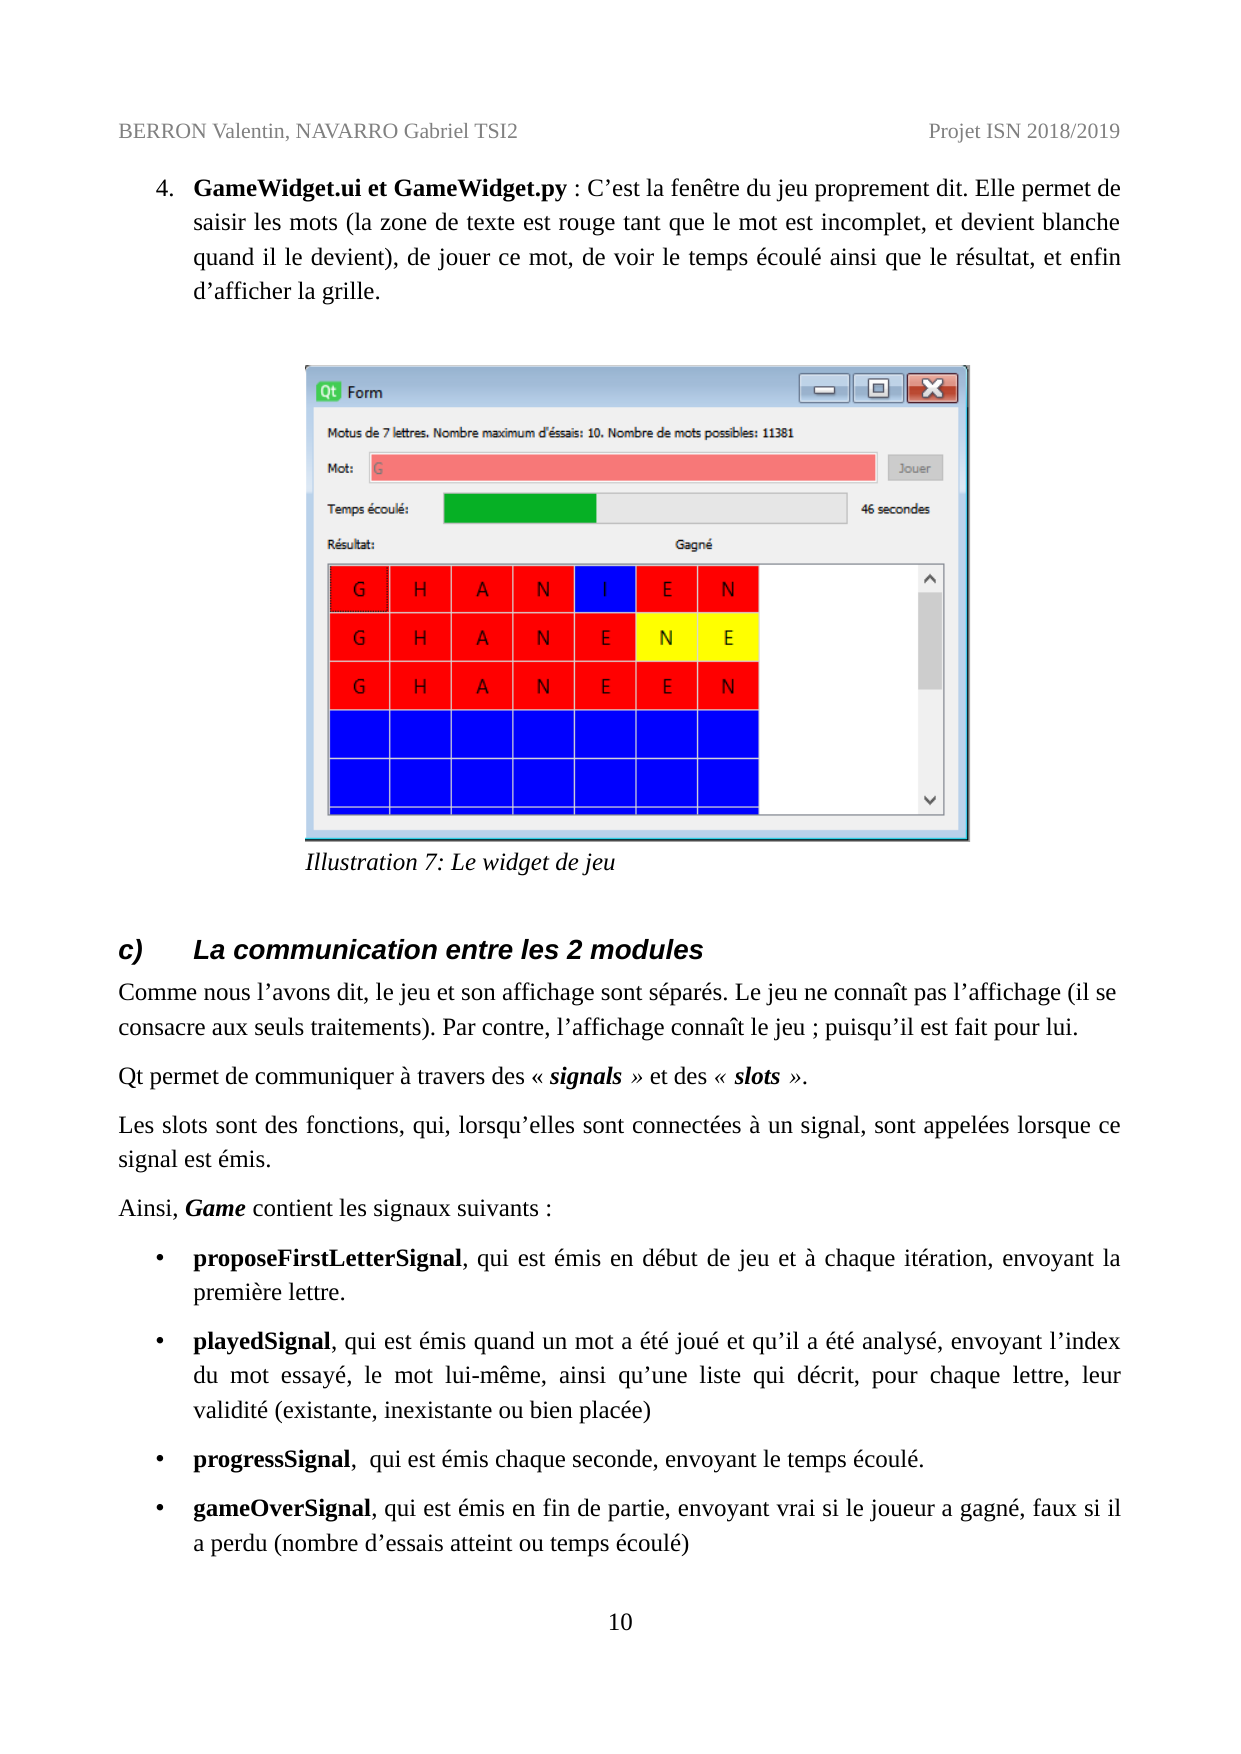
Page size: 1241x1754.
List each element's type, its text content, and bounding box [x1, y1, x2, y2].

text Qt permet de communiquer à travers des « signals » et des « slots ». [118, 1061, 1122, 1090]
text Les slots sont des fonctions, qui, lorsqu’elles sont connectées à un signal, sont appelées lorsque ce signal est émis. [118, 1110, 1122, 1173]
list gameOverSignal, qui est émis en fin de partie, envoyant vrai si le joueur a gagné, faux si il a perdu (nombre d’essais atteint ou temps écoulé) [156, 1493, 1122, 1556]
text Comme nous l’avons dit, le jeu et son affichage sont séparés. Le jeu ne connaît pas l’affichage (il se consacre aux seuls traitements). Par contre, l’affichage connaît le jeu ; puisqu’il est fait pour lui. [118, 977, 1122, 1041]
subtitle La communication entre les 2 modules [118, 933, 1122, 965]
list playedSignal, qui est émis quand un mot a été joué et qu’il a été analysé, envoyant l’index du mot essayé, le mot lui-même, ainsi qu’une liste qui décrit, pour chaque lettre, leur validité (existante, inexistante ou bien placée) [156, 1326, 1122, 1424]
picture [305, 365, 971, 842]
list GameWidget.ui et GameWidget.py : C’est la fenêtre du jeu proprement dit. Elle permet de saisir les mots (la zone de texte est rouge tant que le mot est incomplet, et devient blanche quand il le devient), de jouer ce mot, de voir le temps écoulé ainsi que le résultat, et enfin d’afficher la grille. [156, 173, 1122, 305]
list proposeFirstLetterSignal, qui est émis en début de jeu et à chaque itération, envoyant la première lettre. [156, 1243, 1122, 1306]
list progressSignal, qui est émis chaque seconde, envoyant le temps écoulé. [156, 1444, 1122, 1473]
text Illustration 7: Le widget de jeu [305, 842, 970, 876]
text Ainsi, Game contient les signaux suivants : [118, 1193, 1122, 1222]
